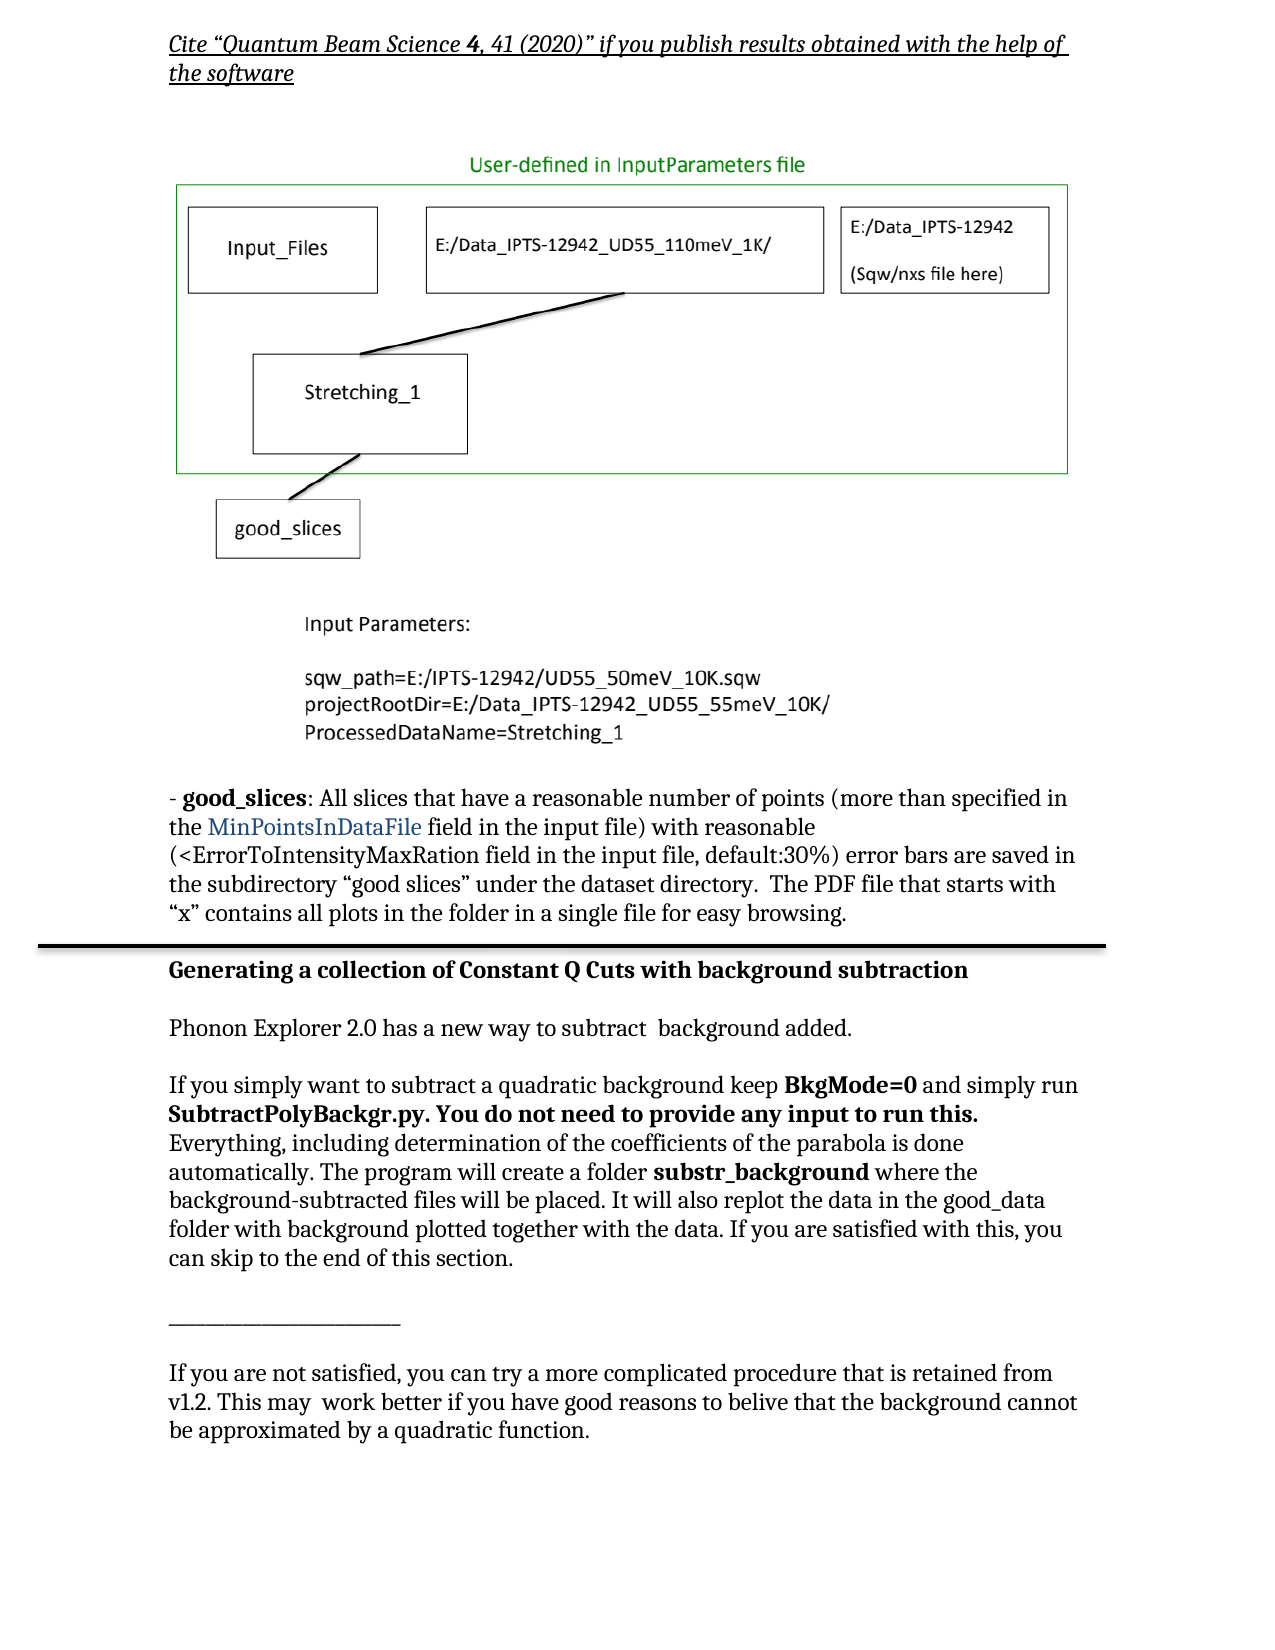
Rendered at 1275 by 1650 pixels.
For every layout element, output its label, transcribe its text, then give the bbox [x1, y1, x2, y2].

text If you simply want to subtract a quadratic background keep BkgMode=0 and simply run SubtractPolyBackgr.py. You do not need to provide any input to run this. Everything, including determination of the coefficients of the parabola is done automatically. The program will create a folder substr_background where the background-subtracted files will be placed. It will also replot the data in the good_data folder with background plotted together with the data. If you are satisfied with this, you can skip to the end of this section. [169, 1071, 1087, 1273]
text _________________________ [169, 1301, 1087, 1330]
text If you are not satisfied, you can try a more complicated procedure that is retained from v1.2. This may work better if you have good reasons to belive that the background cannot be approximated by a quadratic function. [169, 1359, 1087, 1445]
text Generating a collection of Constant Q Cuts with background subtraction [169, 957, 1087, 985]
text Phonon Explorer 2.0 has a new way to subtract background added. [169, 1014, 1087, 1043]
list - good_slices: All slices that have a reasonable number of points (more than specified in the MinPointsInDataFile field in the input file) with reasonable (<ErrorToIntensityMaxRation field in the input file, default:30%) error bars are saved in the subdirectory “good slices” under the dataset directory. The PDF file that starts with “x” contains all plots in the folder in a single file for easy browsing. [169, 784, 1087, 928]
